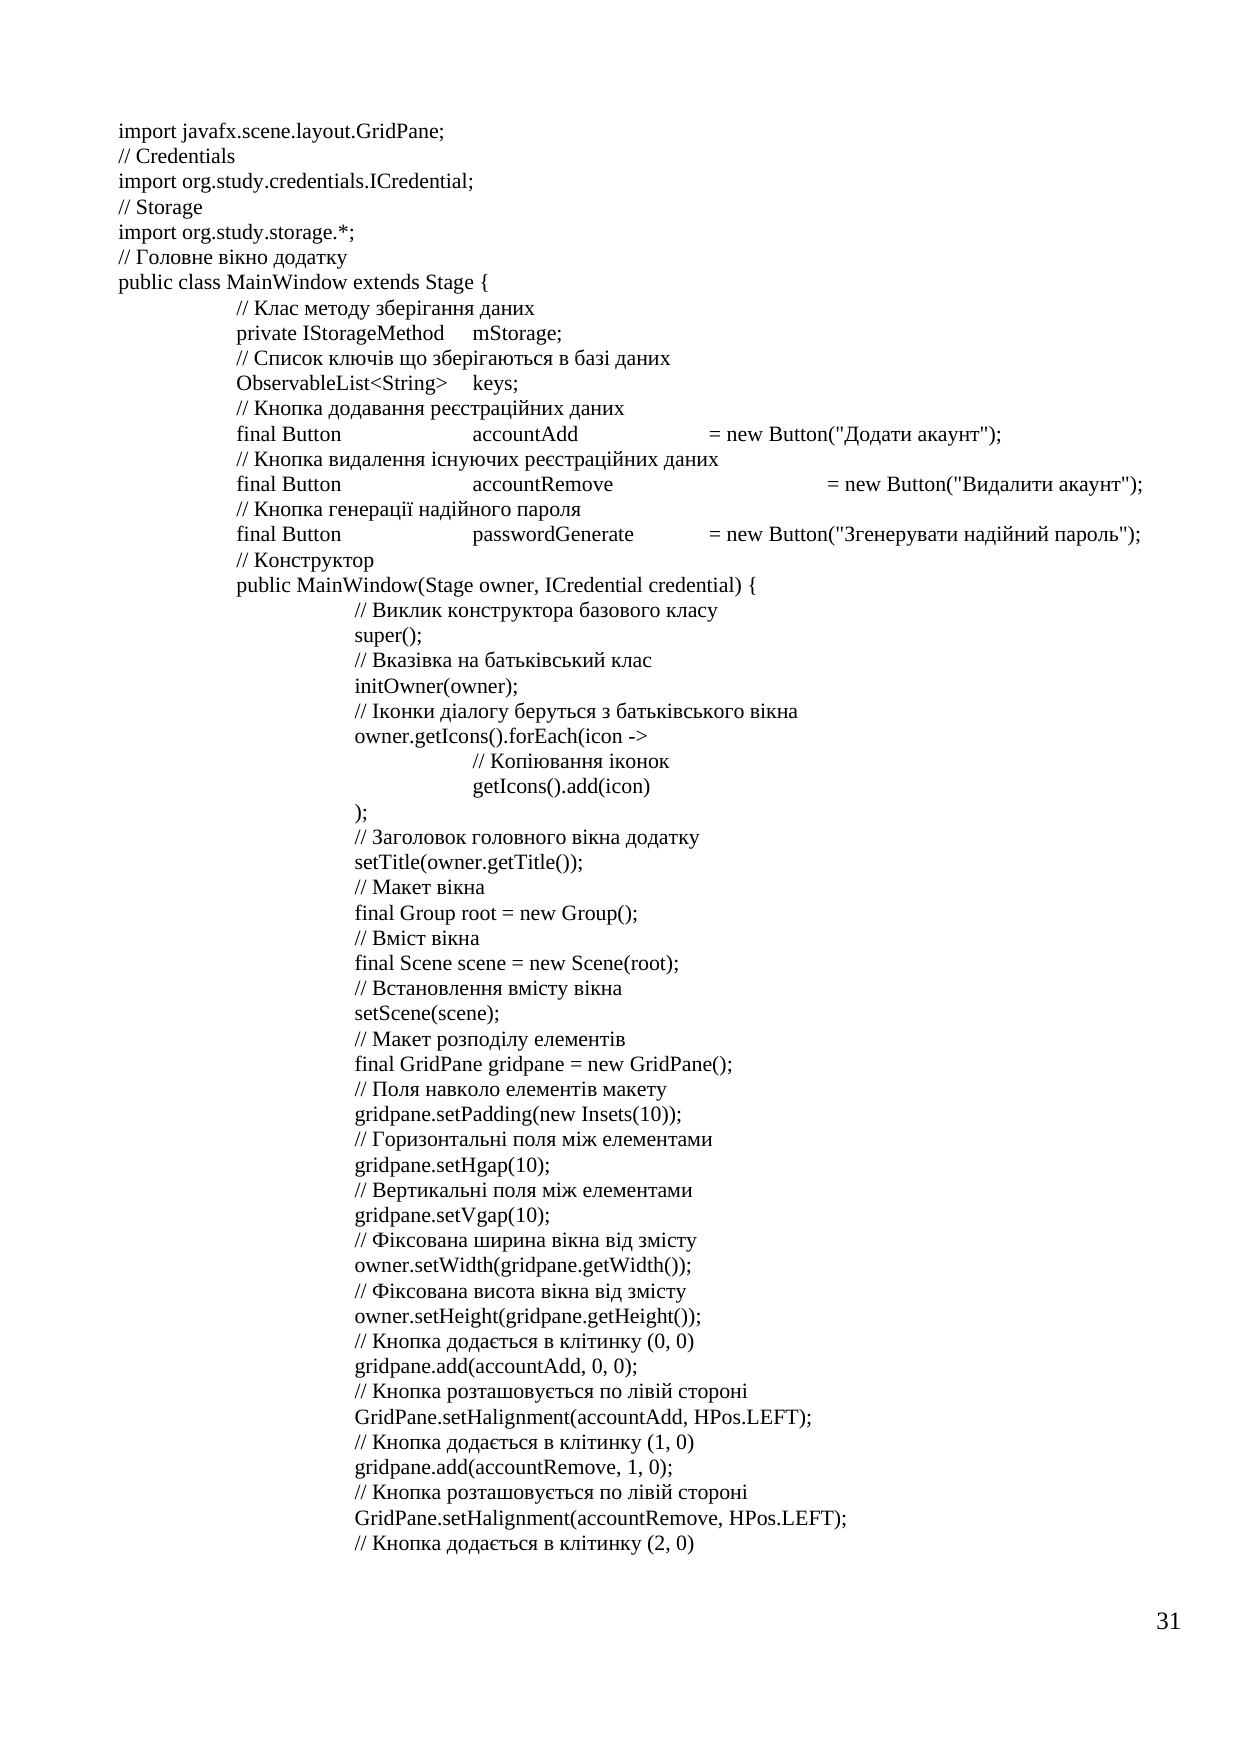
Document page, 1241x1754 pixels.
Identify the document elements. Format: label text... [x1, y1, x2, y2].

text ); [118, 799, 1181, 824]
text // Вміст вікна [118, 925, 1181, 950]
text // Кнопка розташовується по лівій стороні [118, 1479, 1181, 1504]
text gridpane.setVgap(10); [118, 1202, 1181, 1227]
text GridPane.setHalignment(accountRemove, HPos.LEFT); [118, 1504, 1181, 1530]
text // Storage [118, 194, 1181, 219]
text // Кнопка додається в клітинку (1, 0) [118, 1429, 1181, 1454]
text // Кнопка генерації надійного пароля [118, 496, 1181, 521]
text // Копіювання іконок [118, 748, 1181, 773]
text // Кнопка додавання реєстраційних даних [118, 395, 1181, 421]
text initOwner(owner); [118, 673, 1181, 698]
text gridpane.setPadding(new Insets(10)); [118, 1101, 1181, 1126]
text // Вертикальні поля між елементами [118, 1177, 1181, 1202]
text final Scene scene = new Scene(root); [118, 950, 1181, 975]
text // Фіксована висота вікна від змісту [118, 1278, 1181, 1303]
text // Credentials [118, 143, 1181, 168]
text // Кнопка додається в клітинку (2, 0) [118, 1530, 1181, 1555]
text gridpane.setHgap(10); [118, 1152, 1181, 1177]
text // Виклик конструктора базового класу [118, 597, 1181, 622]
text setTitle(owner.getTitle()); [118, 849, 1181, 874]
text setScene(scene); [118, 1000, 1181, 1026]
text import javafx.scene.layout.GridPane; [118, 118, 1181, 143]
text // Конструктор [118, 547, 1181, 572]
text owner.setHeight(gridpane.getHeight()); [118, 1303, 1181, 1328]
text final GridPane gridpane = new GridPane(); [118, 1051, 1181, 1076]
text // Кнопка розташовується по лівій стороні [118, 1378, 1181, 1404]
text // Головне вікно додатку [118, 244, 1181, 269]
text gridpane.add(accountAdd, 0, 0); [118, 1353, 1181, 1378]
text // Встановлення вмісту вікна [118, 975, 1181, 1000]
text super(); [118, 622, 1181, 647]
text // Поля навколо елементів макету [118, 1076, 1181, 1101]
text final Group root = new Group(); [118, 899, 1181, 925]
text public MainWindow(Stage owner, ICredential credential) { [118, 572, 1181, 597]
text // Макет розподілу елементів [118, 1026, 1181, 1051]
text final Button accountRemove = new Button("Видалити акаунт"); [118, 471, 1181, 496]
text private IStorageMethod mStorage; [118, 320, 1181, 345]
text public class MainWindow extends Stage { [118, 269, 1181, 294]
text final Button passwordGenerate = new Button("Згенерувати надійний пароль"); [118, 521, 1181, 547]
text // Список ключів що зберігаються в базі даних [118, 345, 1181, 370]
text // Іконки діалогу беруться з батьківського вікна [118, 698, 1181, 723]
text // Заголовок головного вікна додатку [118, 824, 1181, 849]
text // Кнопка додається в клітинку (0, 0) [118, 1328, 1181, 1353]
text import org.study.storage.*; [118, 219, 1181, 244]
text ObservableList<String> keys; [118, 370, 1181, 395]
text owner.getIcons().forEach(icon -> [118, 723, 1181, 748]
text // Горизонтальні поля між елементами [118, 1126, 1181, 1152]
text owner.setWidth(gridpane.getWidth()); [118, 1252, 1181, 1278]
text // Вказівка на батьківський клас [118, 647, 1181, 673]
text // Фіксована ширина вікна від змісту [118, 1227, 1181, 1252]
text // Кнопка видалення існуючих реєстраційних даних [118, 446, 1181, 471]
text // Клас методу зберігання даних [118, 294, 1181, 320]
text GridPane.setHalignment(accountAdd, HPos.LEFT); [118, 1404, 1181, 1429]
text // Макет вікна [118, 874, 1181, 899]
text final Button accountAdd = new Button("Додати акаунт"); [118, 421, 1181, 446]
text import org.study.credentials.ICredential; [118, 168, 1181, 194]
text getIcons().add(icon) [118, 773, 1181, 799]
text gridpane.add(accountRemove, 1, 0); [118, 1454, 1181, 1479]
